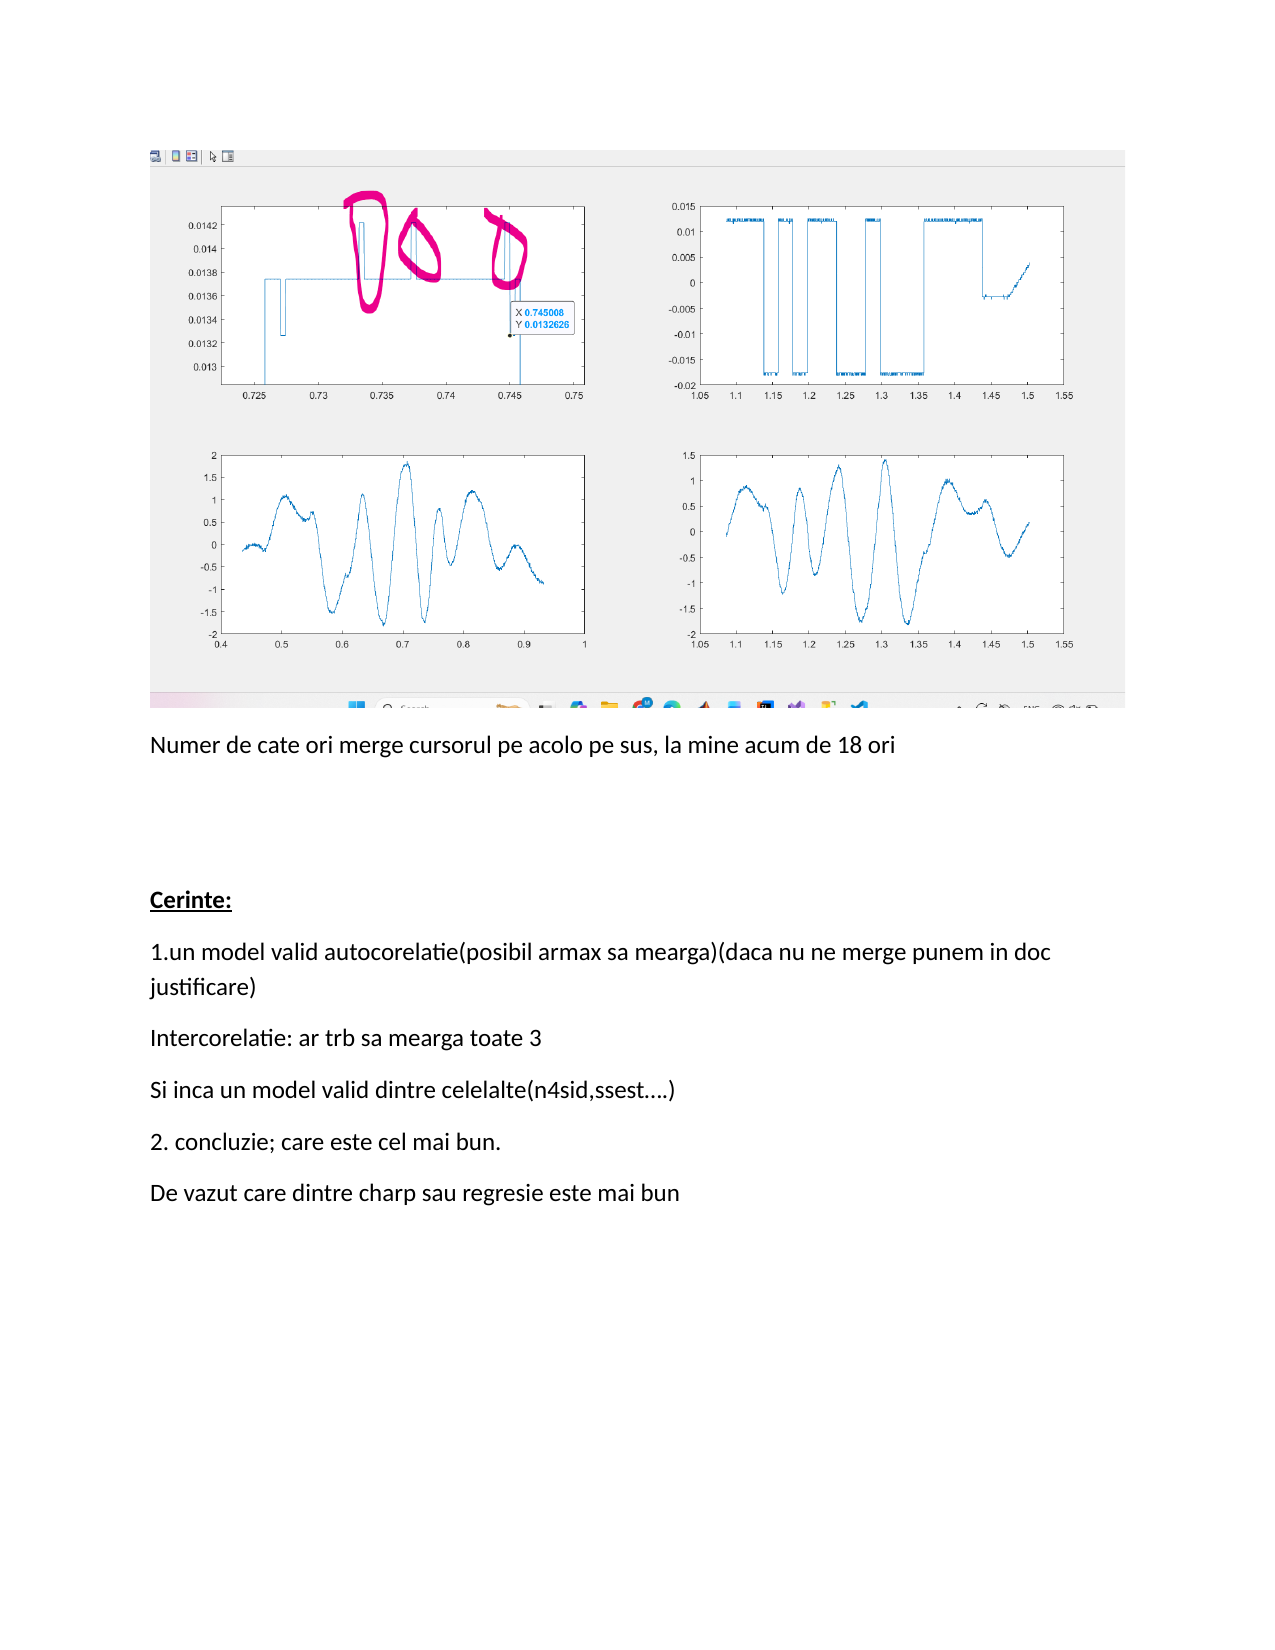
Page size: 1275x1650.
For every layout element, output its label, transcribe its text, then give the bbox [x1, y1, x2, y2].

text 1.un model valid autocorelatie(posibil armax sa mearga)(daca nu ne merge punem in doc justificare) [150, 936, 1125, 1001]
text Si inca un model valid dintre celelalte(n4sid,ssest….) [150, 1074, 1125, 1105]
text Intercorelatie: ar trb sa mearga toate 3 [150, 1022, 1125, 1053]
text 2. concluzie; care este cel mai bun. [150, 1126, 1125, 1156]
text De vazut care dintre charp sau regresie este mai bun [150, 1177, 1125, 1208]
text Cerinte: [150, 884, 1125, 915]
text Numer de cate ori merge cursorul pe acolo pe sus, la mine acum de 18 ori [150, 729, 1125, 760]
